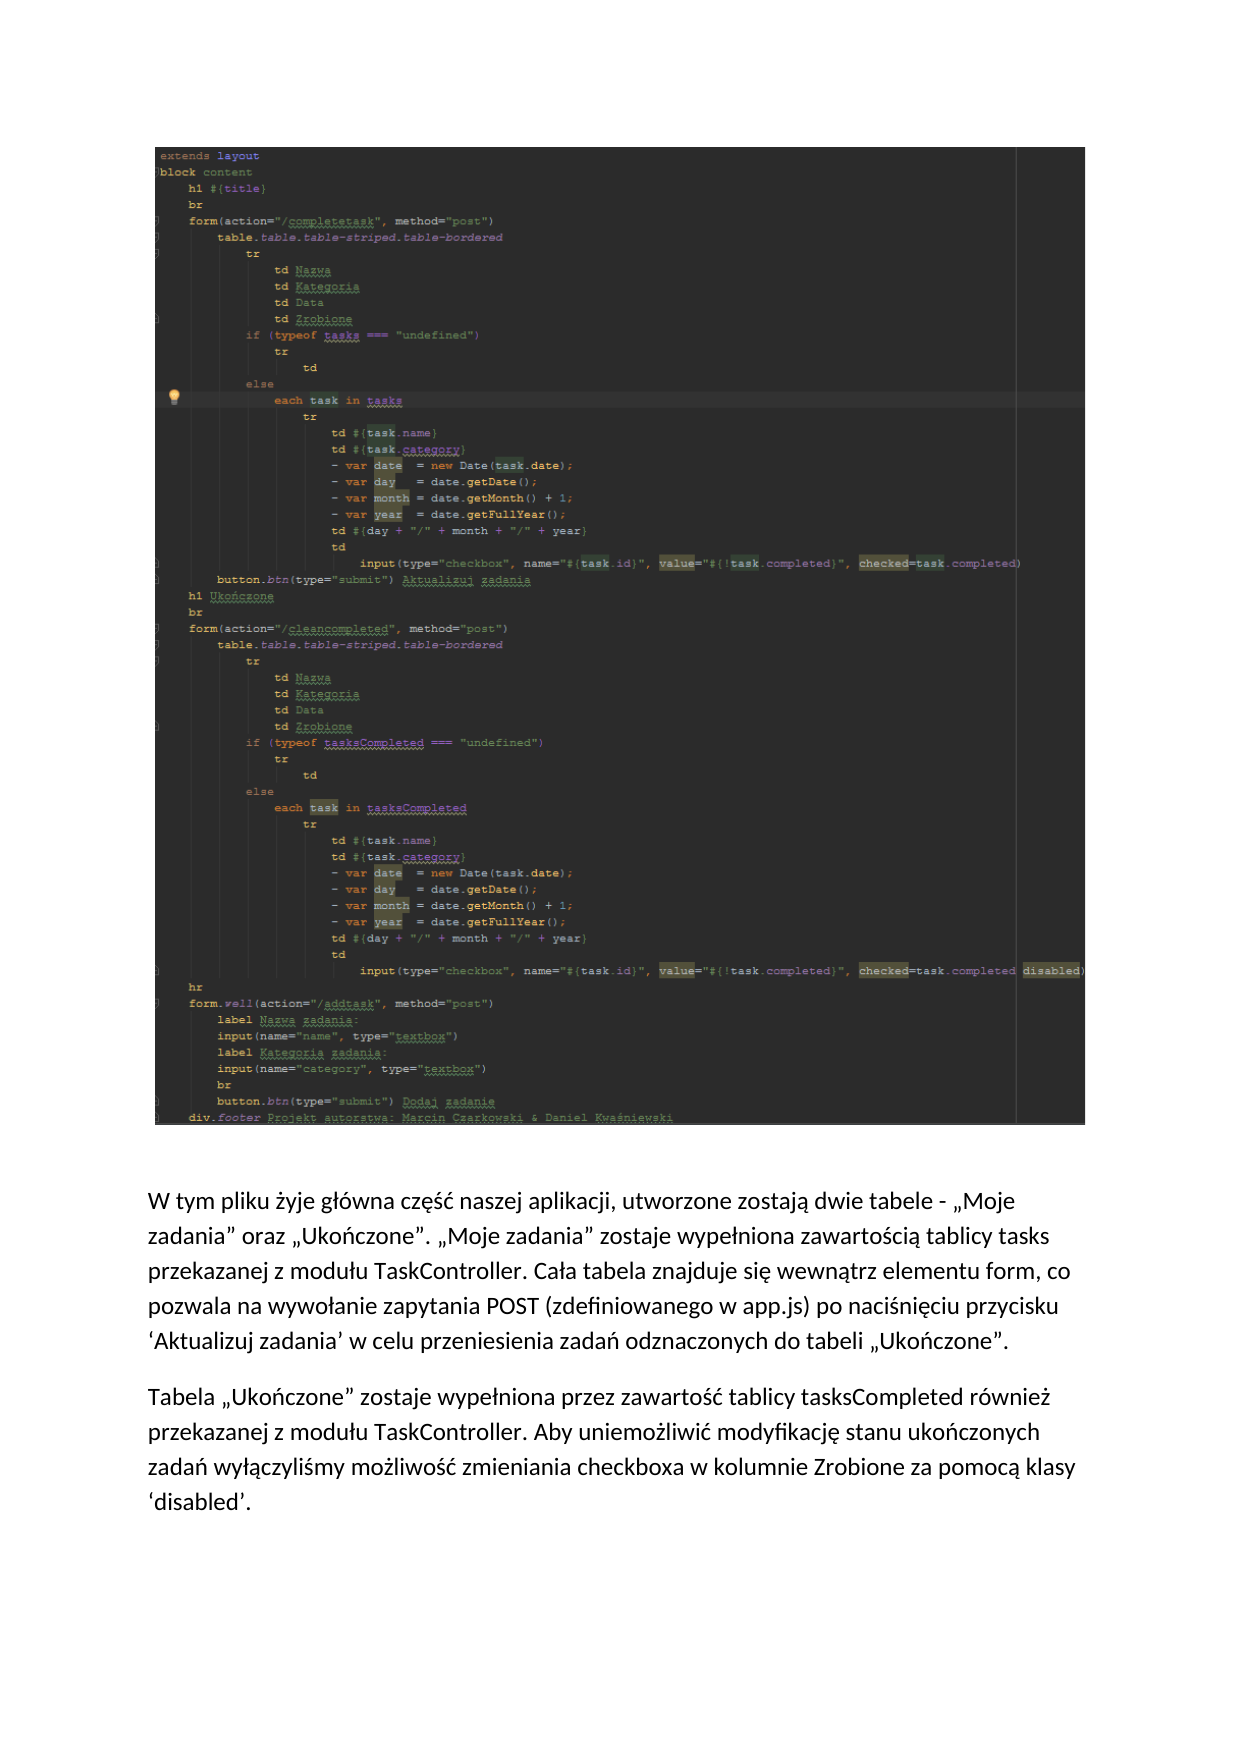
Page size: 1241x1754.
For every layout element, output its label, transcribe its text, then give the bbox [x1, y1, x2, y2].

picture [155, 147, 1086, 1125]
list Tabela „Ukończone” zostaje wypełniona przez zawartość tablicy tasksCompleted również przekazanej z modułu TaskController. Aby uniemożliwić modyfikację stanu ukończonych zadań wyłączyliśmy możliwość zmieniania checkboxa w kolumnie Zrobione za pomocą klasy ‘disabled’. [148, 1381, 1093, 1516]
list W tym pliku żyje główna część naszej aplikacji, utworzone zostają dwie tabele - „Moje zadania” oraz „Ukończone”. „Moje zadania” zostaje wypełniona zawartością tablicy tasks przekazanej z modułu TaskController. Cała tabela znajduje się wewnątrz elementu form, co pozwala na wywołanie zapytania POST (zdefiniowanego w app.js) po naciśnięciu przycisku ‘Aktualizuj zadania’ w celu przeniesienia zadań odznaczonych do tabeli „Ukończone”. [148, 1185, 1093, 1355]
